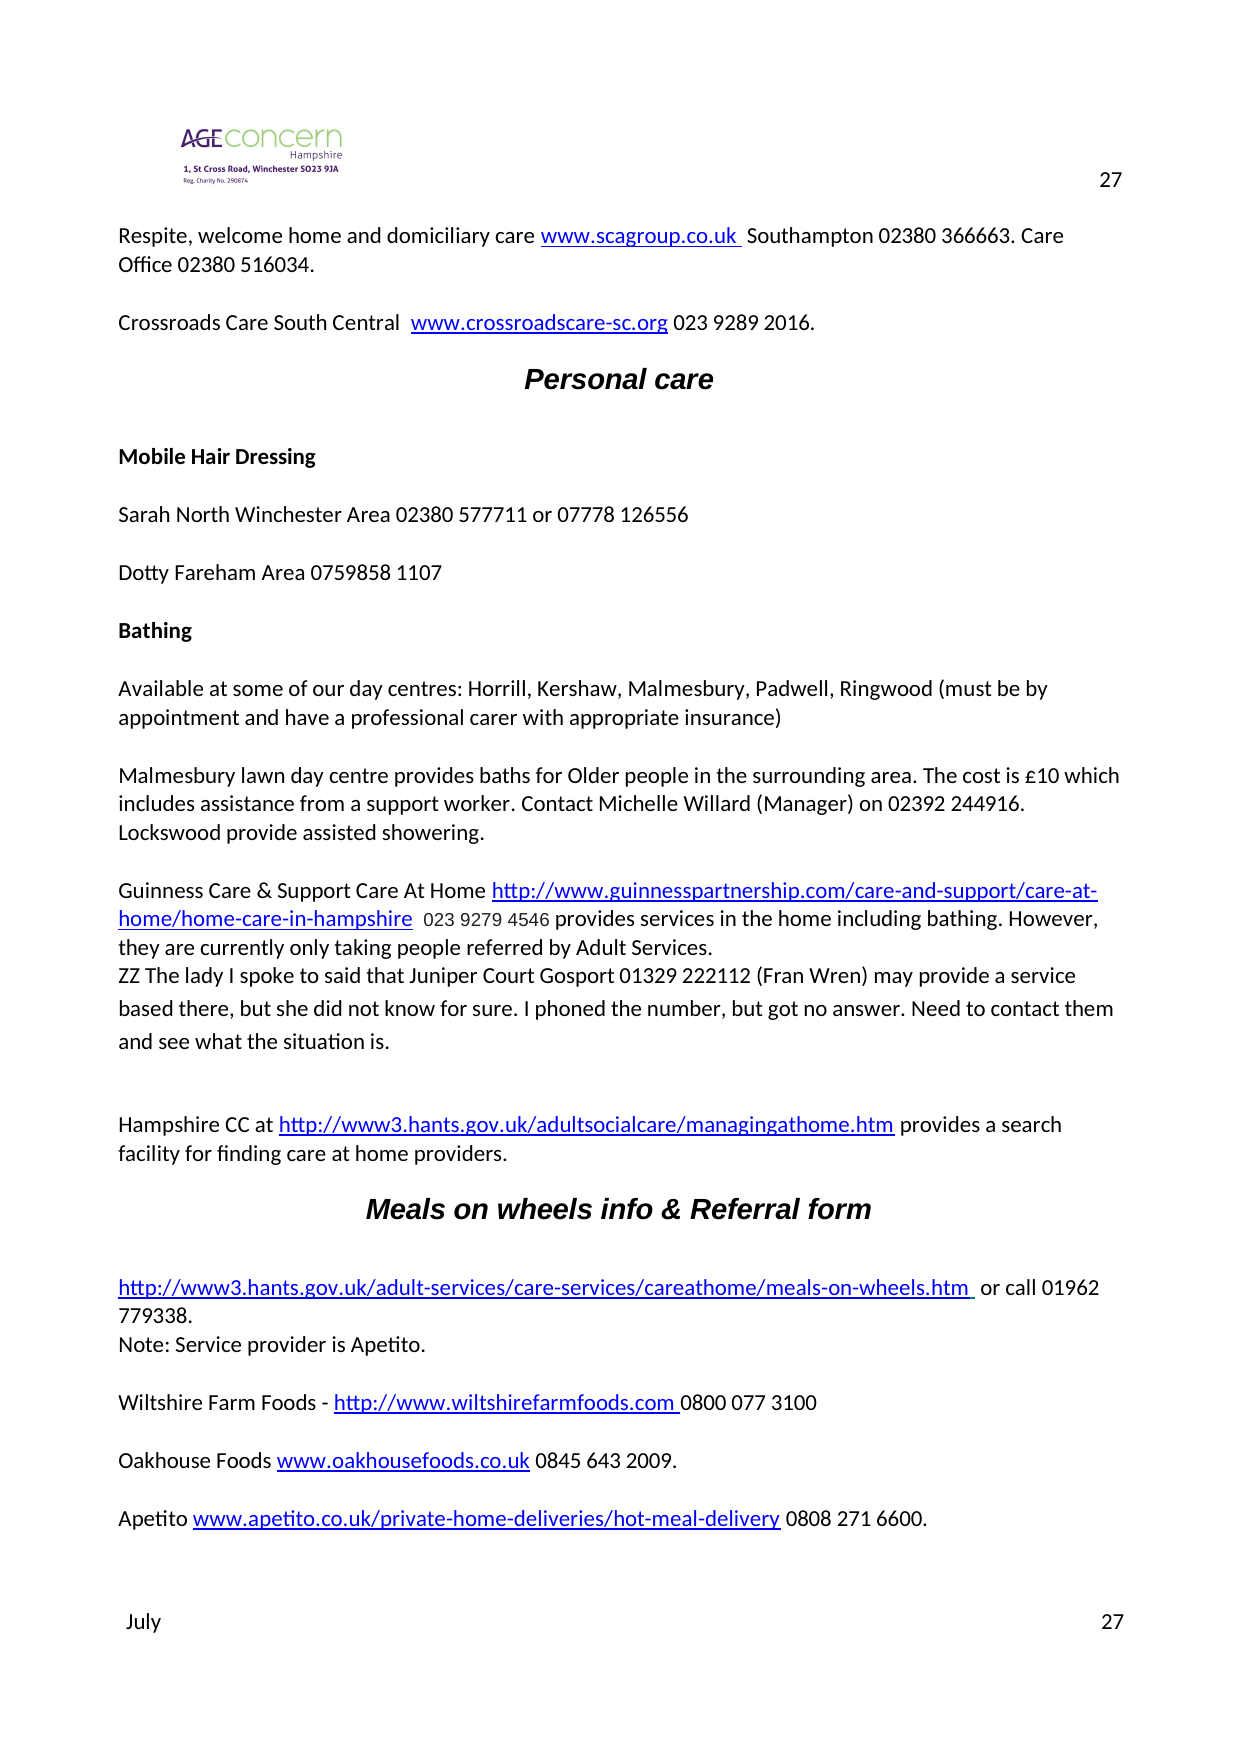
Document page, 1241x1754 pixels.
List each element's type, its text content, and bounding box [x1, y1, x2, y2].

picture [178, 119, 345, 186]
text Apetito www.apetito.co.uk/private-home-deliveries/hot-meal-delivery 0808 271 6600. [118, 1504, 1122, 1532]
text Dotty Fareham Area 0759858 1107 [118, 558, 1122, 587]
text Respite, welcome home and domiciliary care www.scagroup.co.uk Southampton 02380 366663. Care Office 02380 516034. [118, 221, 1122, 278]
text Oakhouse Foods www.oakhousefoods.co.uk 0845 643 2009. [118, 1446, 1122, 1474]
subtitle Personal care [118, 362, 1122, 395]
text Malmesbury lawn day centre provides baths for Older people in the surrounding area. The cost is £10 which includes assistance from a support worker. Contact Michelle Willard (Manager) on 02392 244916. Lockswood provide assisted showering. [118, 761, 1122, 846]
text Sarah North Winchester Area 02380 577711 or 07778 126556 [118, 500, 1122, 529]
text ZZ The lady I spoke to said that Juniper Court Gosport 01329 222112 (Fran Wren) may provide a service based there, but she did not know for sure. I phoned the number, but got no answer. Need to contact them and see what the situation is. [118, 961, 1122, 1056]
text http://www3.hants.gov.uk/adult-services/care-services/careathome/meals-on-wheels.htm or call 01962 779338. [118, 1273, 1122, 1330]
text Bathing [118, 616, 1122, 645]
text Note: Service provider is Apetito. [118, 1330, 1122, 1358]
text Hampshire CC at http://www3.hants.gov.uk/adultsocialcare/managingathome.htm provides a search facility for finding care at home providers. [118, 1110, 1122, 1167]
subtitle Meals on wheels info & Referral form [118, 1192, 1122, 1226]
text Wiltshire Farm Foods - http://www.wiltshirefarmfoods.com 0800 077 3100 [118, 1388, 1122, 1416]
text Available at some of our day centres: Horrill, Kershaw, Malmesbury, Padwell, Ringwood (must be by appointment and have a professional carer with appropriate insurance) [118, 674, 1122, 731]
text Crossroads Care South Central www.crossroadscare-sc.org 023 9289 2016. [118, 308, 1122, 337]
text Guinness Care & Support Care At Home http://www.guinnesspartnership.com/care-and-support/care-at-home/home-care-in-hampshire 023 9279 4546 provides services in the home including bathing. However, they are currently only taking people referred by Adult Services. [118, 876, 1122, 961]
text Mobile Hair Dressing [118, 442, 1122, 471]
